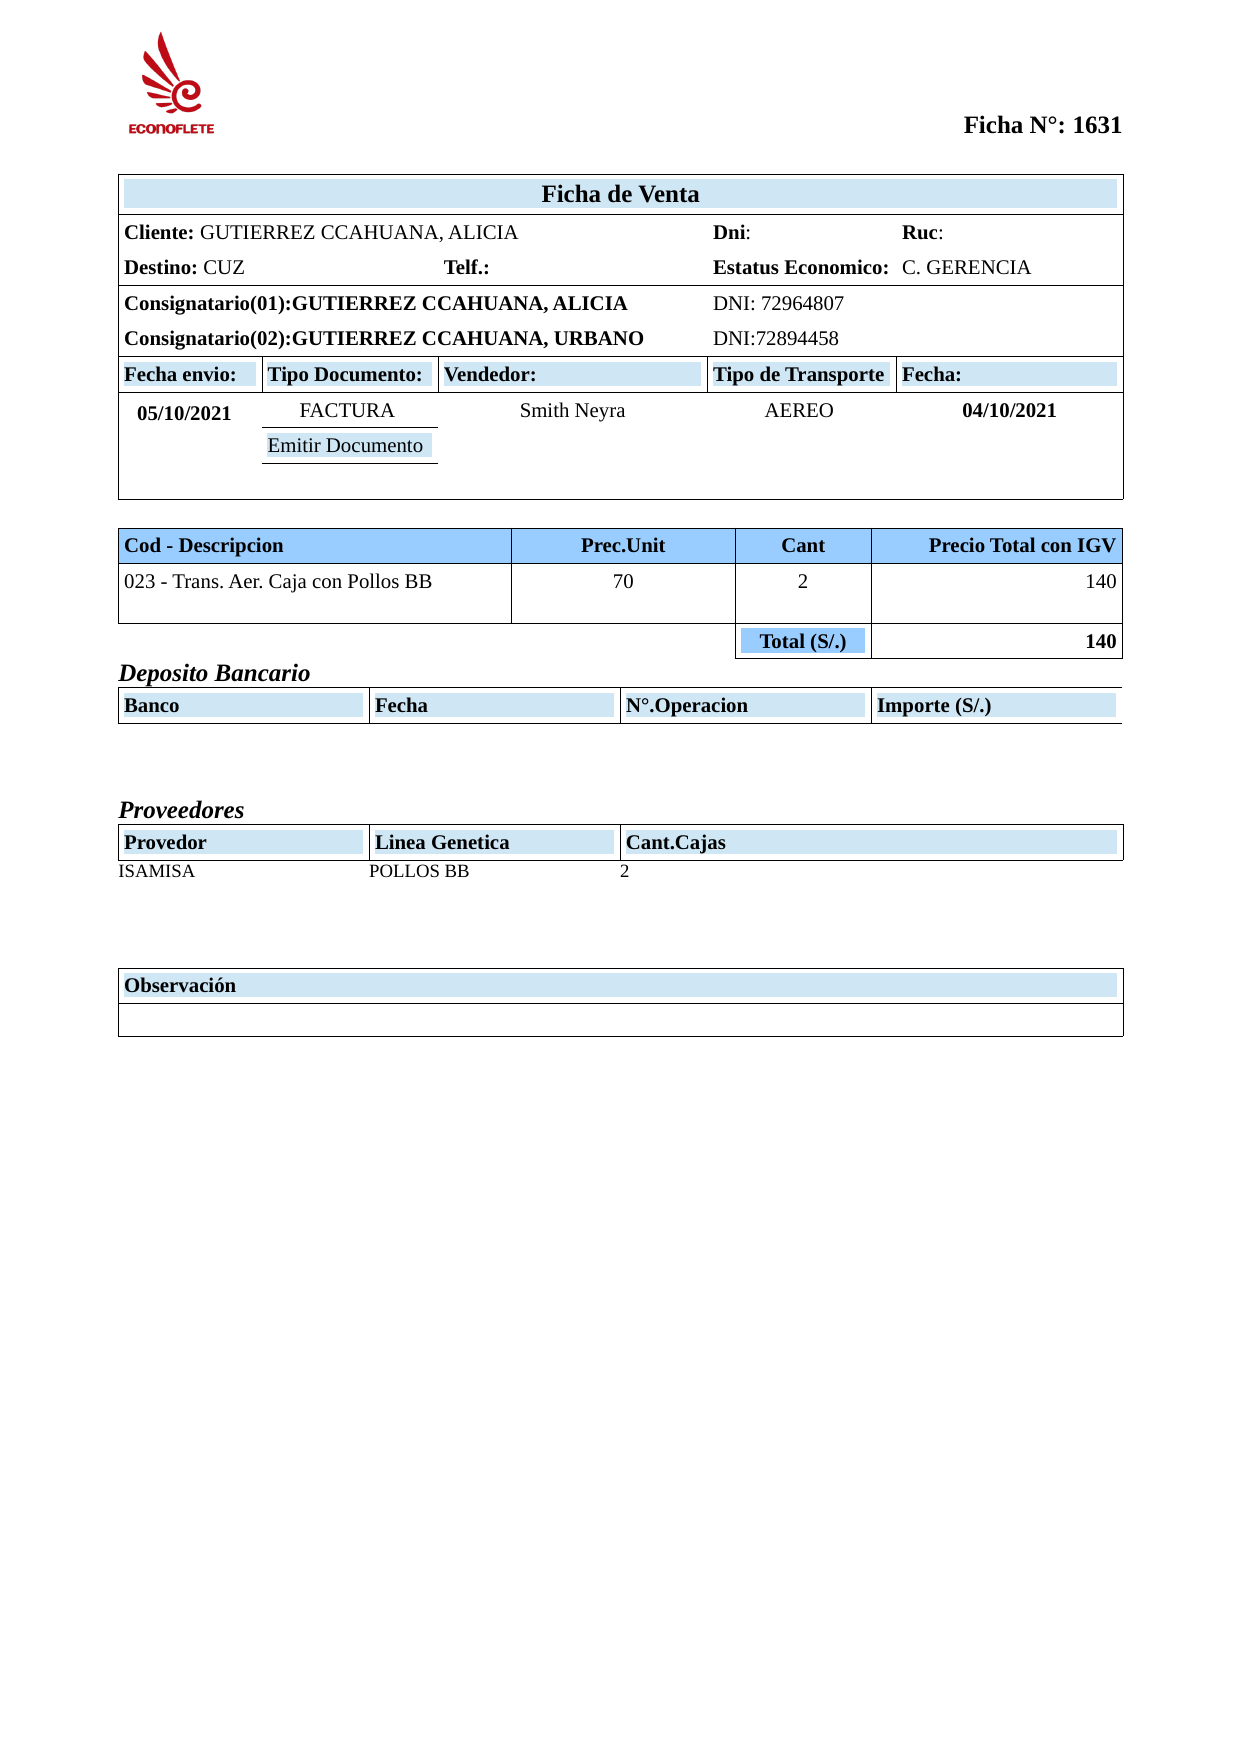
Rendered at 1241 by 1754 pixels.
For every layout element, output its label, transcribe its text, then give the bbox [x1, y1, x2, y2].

table_cell 023 - Trans. Aer. Caja con Pollos BB [119, 564, 511, 623]
table_cell [118, 903, 369, 924]
table_cell Vendedor: [439, 357, 707, 392]
table_cell [118, 724, 369, 747]
table_cell 140 [872, 564, 1122, 623]
table_cell Dni: [707, 215, 896, 249]
table_cell Total (S/.) [736, 624, 871, 658]
table_cell [118, 624, 511, 658]
table_cell [871, 771, 1122, 795]
table_cell [620, 747, 871, 771]
table_cell [620, 771, 871, 795]
table_cell [369, 903, 620, 924]
table_cell Consignatario(02):GUTIERREZ CCAHUANA, URBANO [119, 321, 707, 356]
table_header Precio Total con IGV [872, 529, 1122, 563]
picture [118, 31, 225, 134]
table_cell Tipo Documento: [263, 357, 438, 392]
text Deposito Bancario [118, 658, 1122, 687]
table_header Linea Genetica [370, 825, 620, 859]
table_header Cant [736, 529, 871, 563]
table_cell Destino: CUZ [119, 249, 438, 285]
table_cell Emitir Documento [262, 428, 438, 463]
table_cell [118, 881, 369, 903]
table_cell 70 [512, 564, 735, 623]
table_cell DNI: 72964807 [707, 286, 1123, 321]
table_cell Consignatario(01):GUTIERREZ CCAHUANA, ALICIA [119, 286, 707, 321]
table_header Cant.Cajas [621, 825, 1123, 859]
table_cell Cliente: GUTIERREZ CCAHUANA, ALICIA [119, 215, 707, 249]
table_cell Smith Neyra [438, 393, 707, 498]
table_cell [369, 724, 620, 747]
table_cell [118, 747, 369, 771]
table_cell DNI:72894458 [707, 321, 1123, 356]
table_cell FACTURA [262, 393, 438, 427]
table_cell [369, 924, 620, 946]
table_cell ISAMISA [118, 861, 369, 881]
text Proveedores [118, 795, 1122, 824]
table_cell [620, 724, 871, 747]
table_cell [620, 903, 1123, 924]
table_header Provedor [119, 825, 369, 859]
table_cell Tipo de Transporte [708, 357, 896, 392]
table_cell [118, 771, 369, 795]
table_cell [262, 464, 438, 498]
table_cell [369, 946, 620, 967]
table_cell 05/10/2021 [119, 393, 262, 498]
table_cell 2 [736, 564, 871, 623]
table_cell [871, 747, 1122, 771]
table_cell [119, 1004, 1123, 1036]
table_header Cod - Descripcion [119, 529, 511, 563]
table_cell [369, 881, 620, 903]
table_cell [620, 946, 1123, 967]
table_header Fecha [370, 688, 620, 723]
table_header Importe (S/.) [872, 688, 1122, 723]
table_cell 2 [620, 861, 1123, 881]
table_header Ficha de Venta [119, 175, 1123, 214]
table_cell 140 [872, 624, 1122, 658]
table_header Banco [119, 688, 369, 723]
table_cell [369, 771, 620, 795]
table_cell [871, 724, 1122, 747]
table_cell [511, 624, 735, 658]
table_header Prec.Unit [512, 529, 735, 563]
table_cell Ruc: [896, 215, 1123, 249]
table_cell [620, 924, 1123, 946]
table_cell Telf.: [438, 249, 707, 285]
table_cell [118, 946, 369, 967]
table_cell [369, 747, 620, 771]
table_cell 04/10/2021 [896, 393, 1123, 498]
table_header Observación [119, 969, 1123, 1003]
table_cell [620, 881, 1123, 903]
table_cell Fecha envio: [119, 357, 262, 392]
table_header N°.Operacion [621, 688, 871, 723]
table_cell POLLOS BB [369, 861, 620, 881]
table_cell AEREO [707, 393, 896, 498]
table_cell Fecha: [897, 357, 1123, 392]
table_cell C. GERENCIA [896, 249, 1123, 285]
table_cell Estatus Economico: [707, 249, 896, 285]
table_cell [118, 924, 369, 946]
